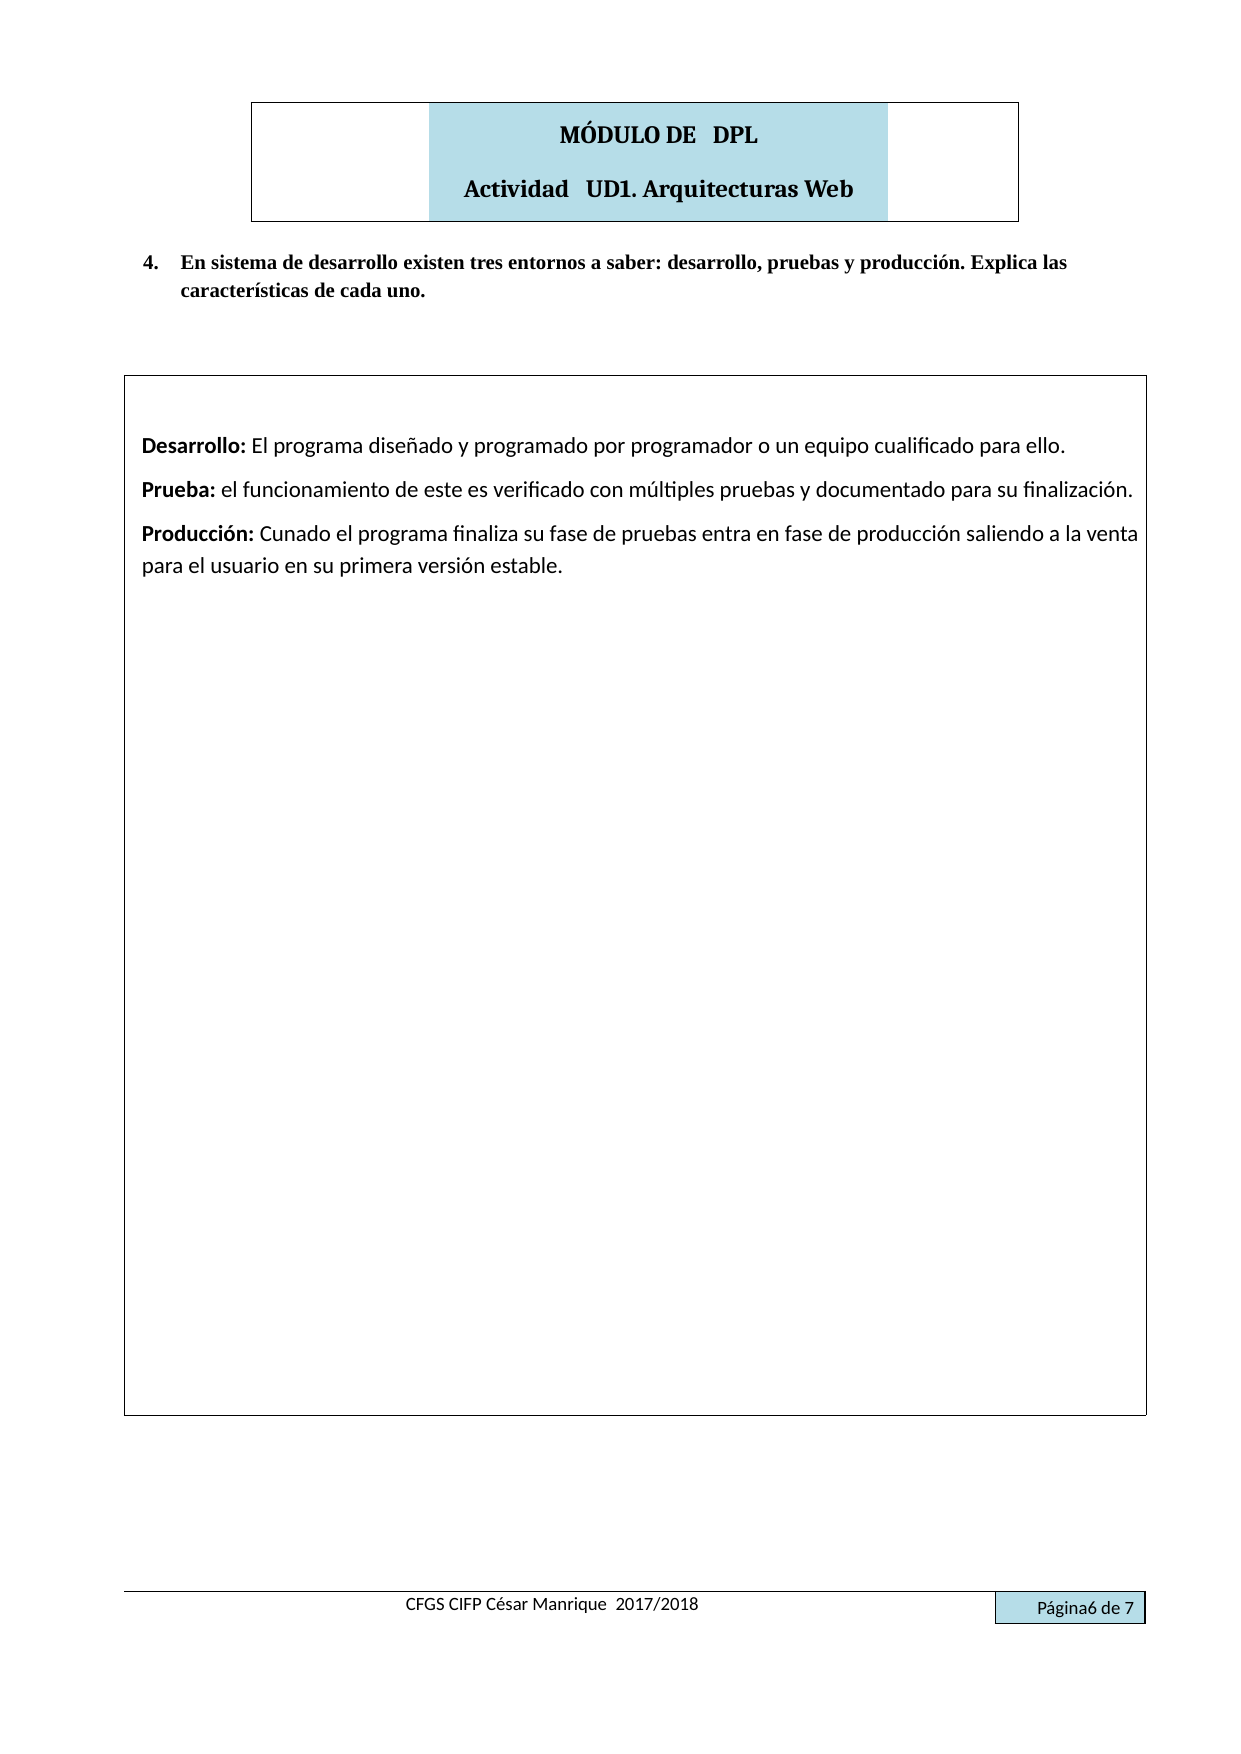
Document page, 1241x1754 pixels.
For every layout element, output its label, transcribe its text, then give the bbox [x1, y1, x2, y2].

list En sistema de desarrollo existen tres entornos a saber: desarrollo, pruebas y producción. Explica las características de cada uno. [143, 250, 1146, 302]
table_header Desarrollo: El programa diseñado y programado por programador o un equipo cualificado para ello. Prueba: el funcionamiento de este es verificado con múltiples pruebas y documentado para su finalización. Producción: Cunado el programa finaliza su fase de pruebas entra en fase de producción saliendo a la venta para el usuario en su primera versión estable. [125, 376, 1146, 1414]
